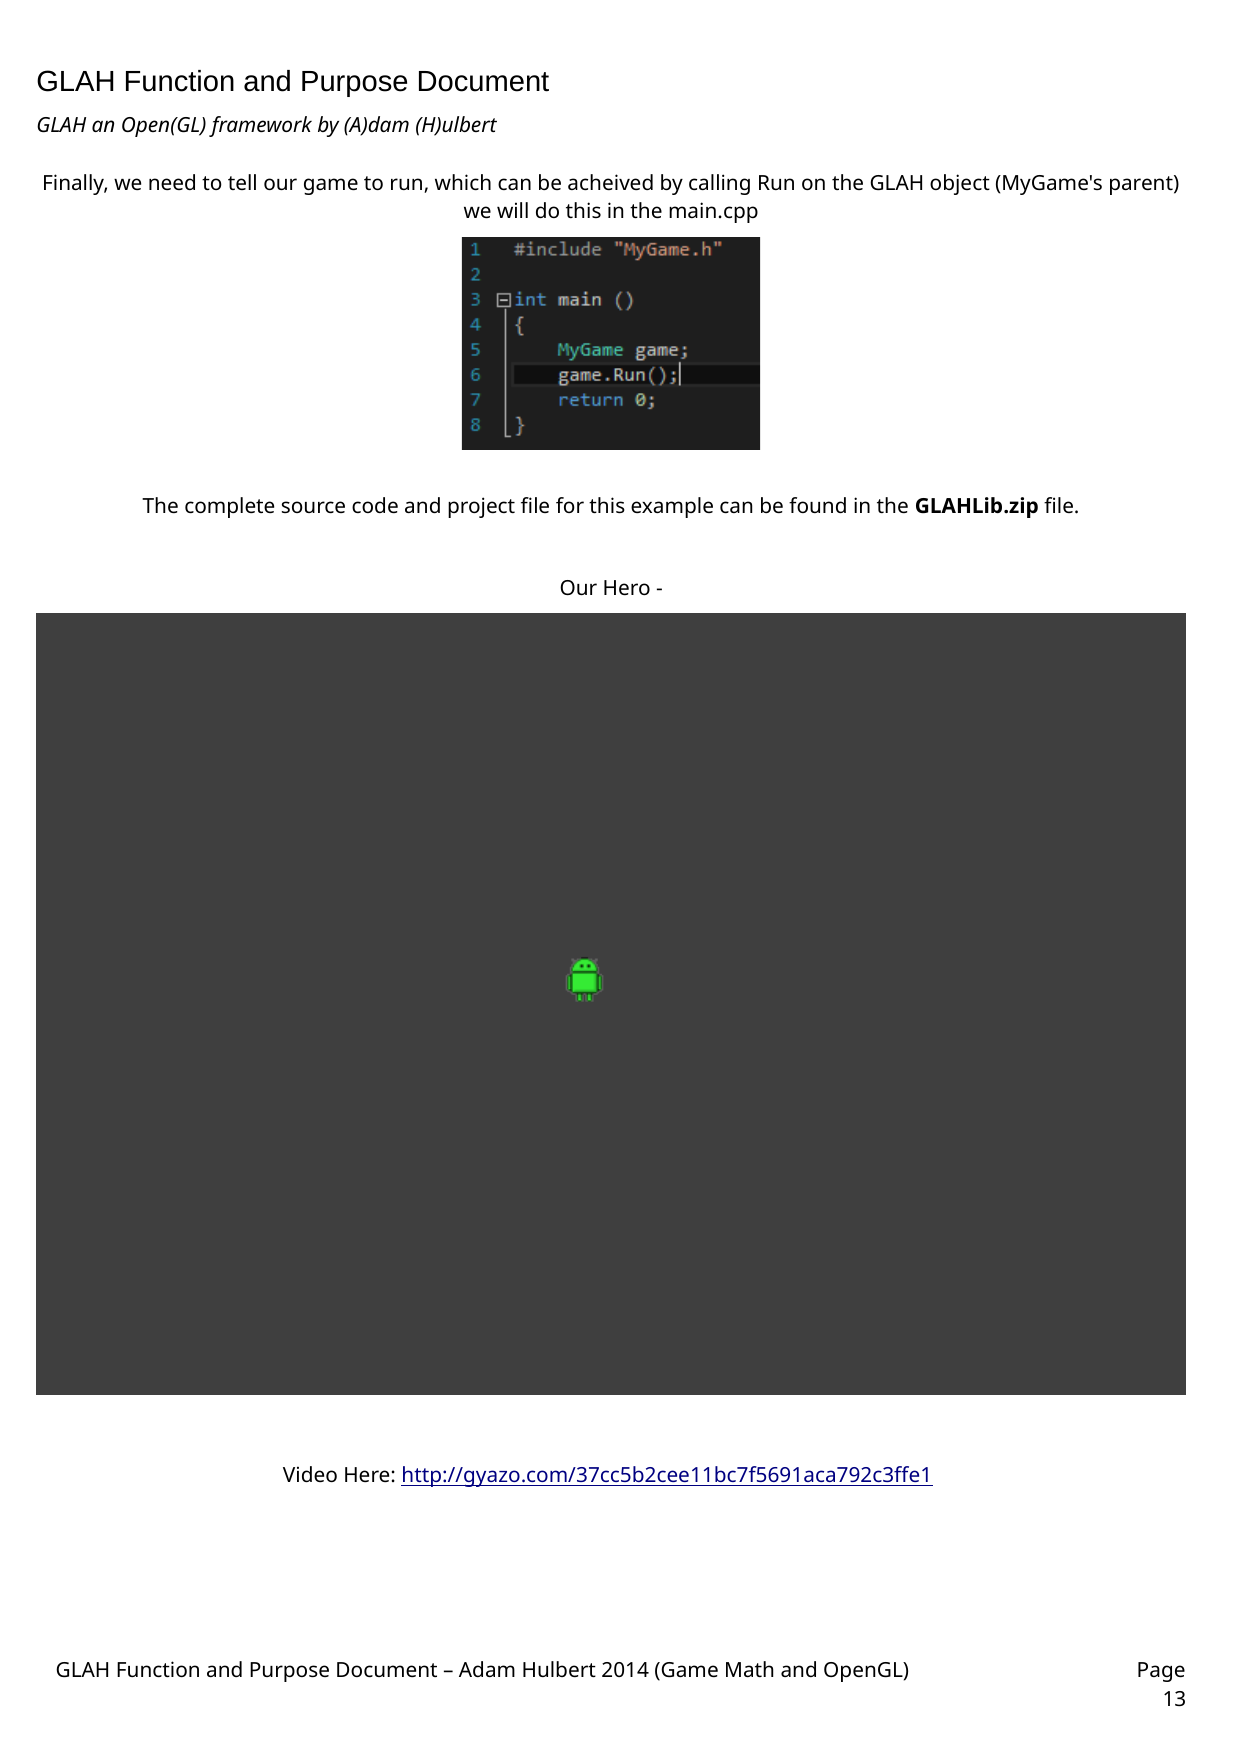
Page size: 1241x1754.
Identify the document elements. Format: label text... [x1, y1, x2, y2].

text Our Hero - [36, 573, 1186, 601]
picture [461, 237, 761, 450]
picture [36, 613, 1186, 1395]
text The complete source code and project file for this example can be found in the GLAHLib.zip file. [36, 491, 1186, 519]
text Video Here: http://gyazo.com/37cc5b2cee11bc7f5691aca792c3ffe1 [34, 1461, 1186, 1489]
text Finally, we need to tell our game to run, which can be acheived by calling Run on the GLAH object (MyGame's parent) we will do this in the main.cpp [36, 168, 1186, 225]
